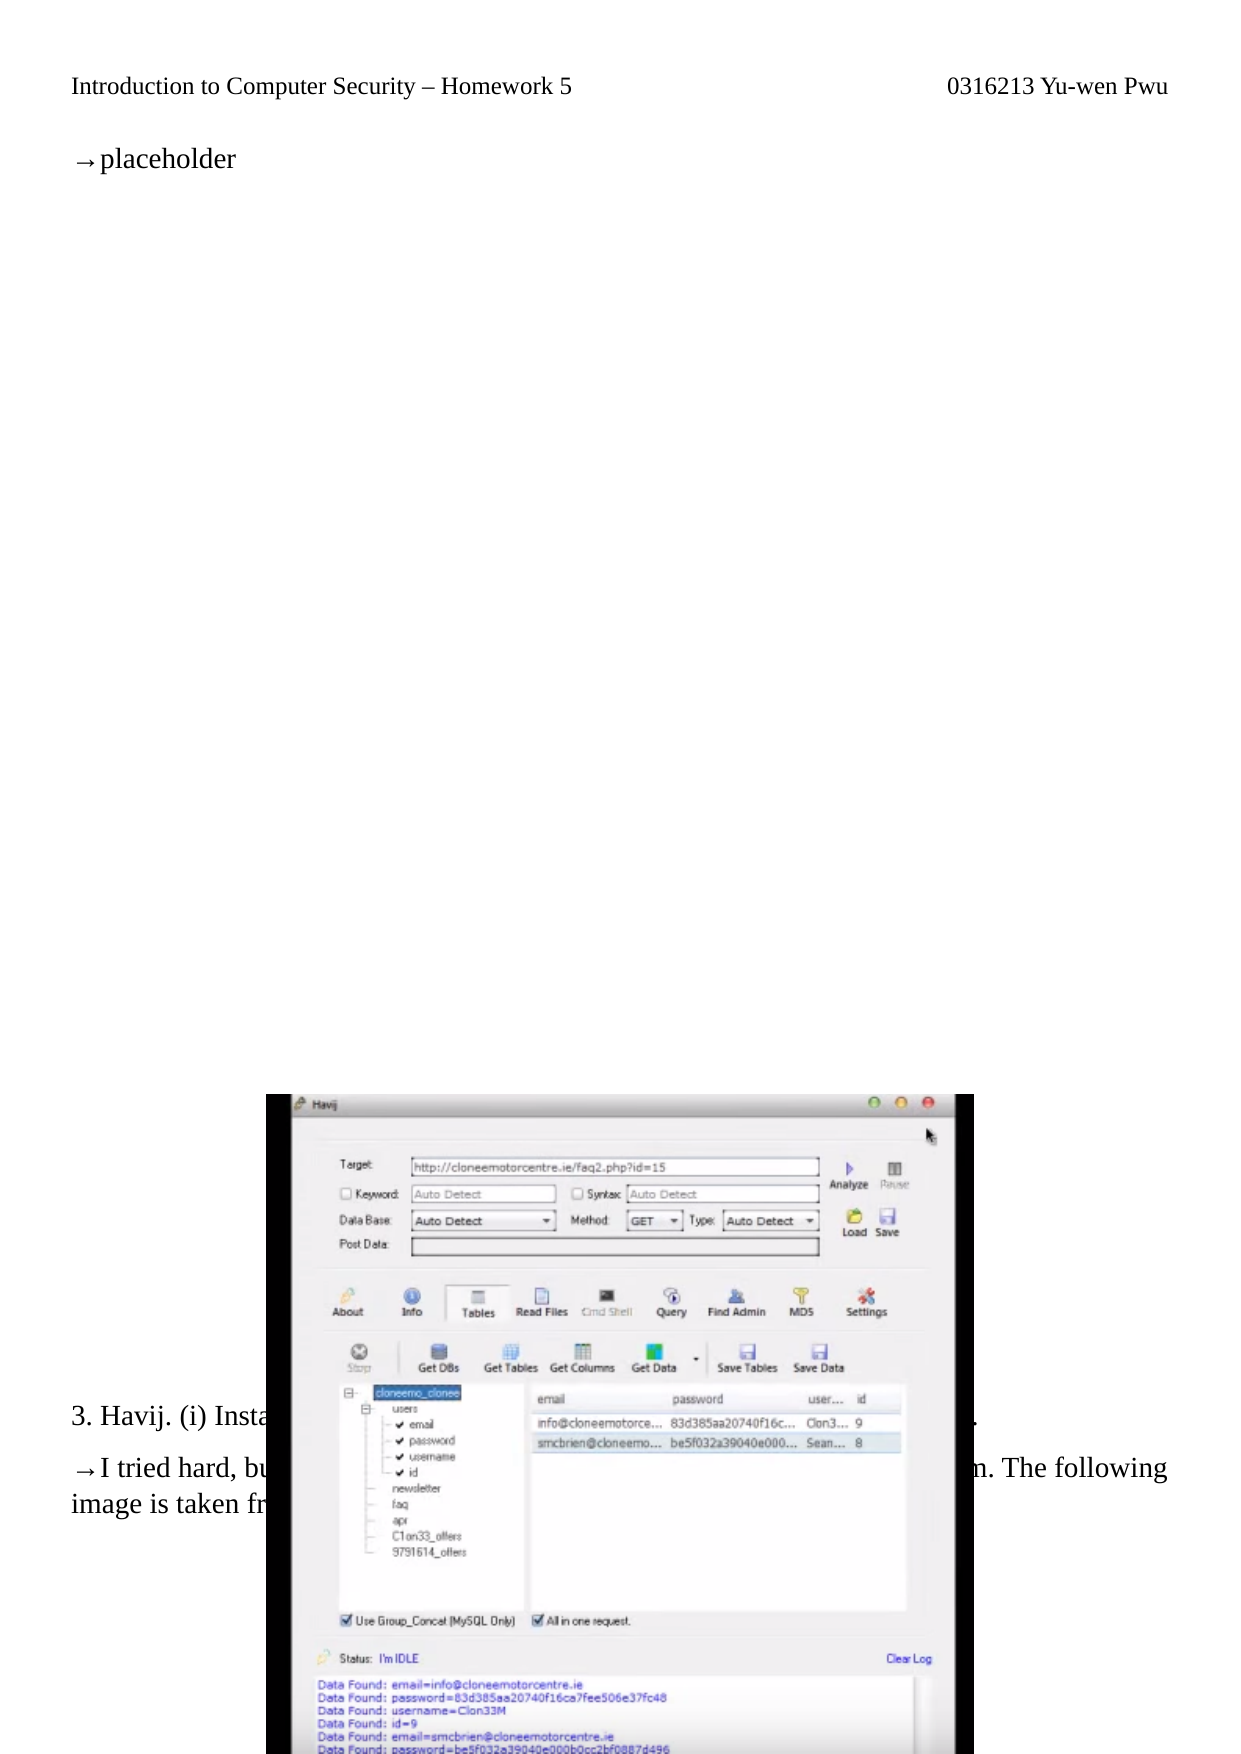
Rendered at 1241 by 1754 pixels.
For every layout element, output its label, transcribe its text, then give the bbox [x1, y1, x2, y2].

text 3. Havij. (i) Install Havij. (ii) Explain how to use this tool to crack a database. [974, 1398, 1169, 1432]
text →I tried hard, but I still cannot find an effective link to download the program. The following image is taken from the Internet (by TheHallo80, under the CC BY License). [71, 1450, 266, 1520]
text →I tried hard, but I still cannot find an effective link to download the program. The following image is taken from the Internet (by TheHallo80, under the CC BY License). [974, 1450, 1169, 1520]
text 3. Havij. (i) Install Havij. (ii) Explain how to use this tool to crack a database. [71, 1398, 266, 1432]
picture [266, 1094, 974, 1754]
text →placeholder [71, 141, 1169, 175]
